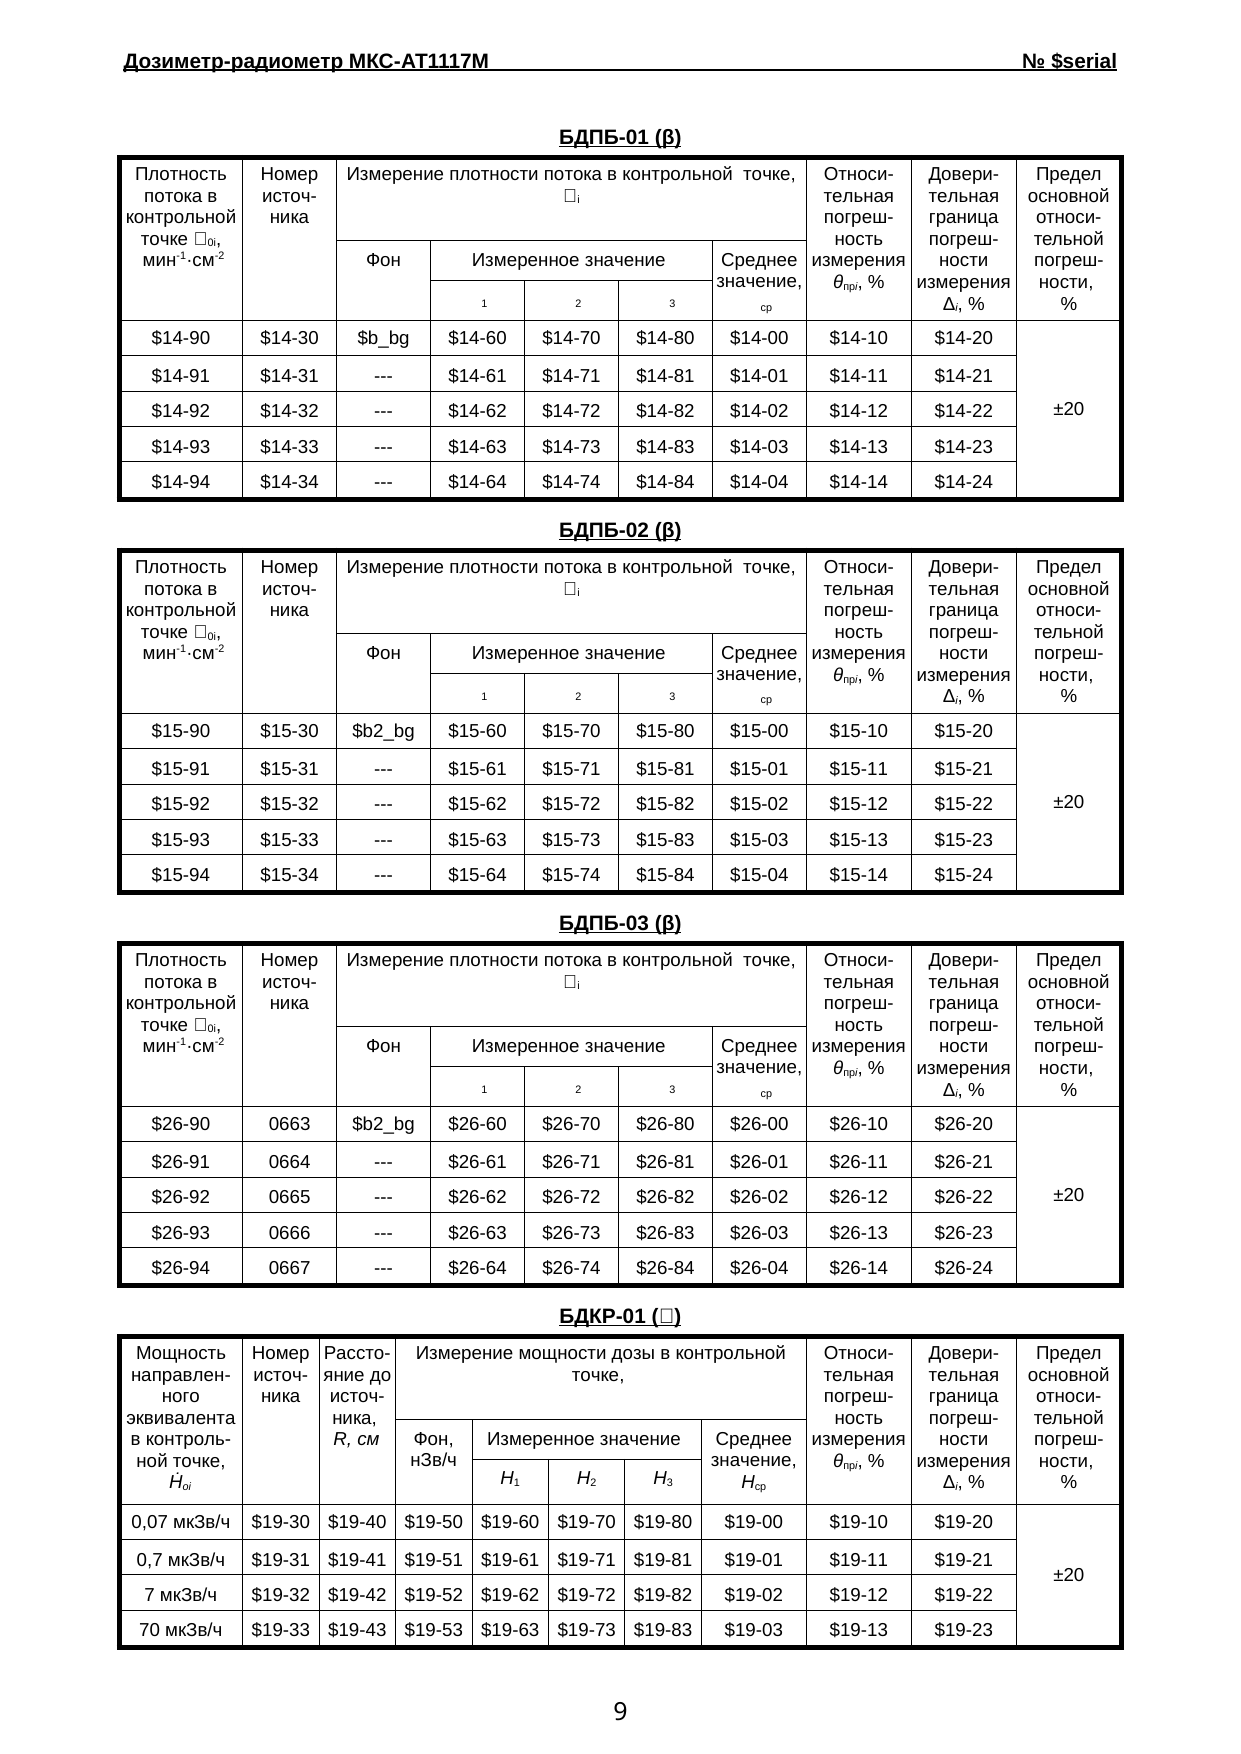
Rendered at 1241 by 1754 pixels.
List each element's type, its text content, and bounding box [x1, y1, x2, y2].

table_cell $15-71 [525, 749, 618, 784]
table_cell $19-11 [807, 1540, 911, 1574]
table_cell $26-62 [431, 1178, 524, 1212]
table_cell Номер источ-ника [243, 946, 336, 1106]
table_cell $15-04 [713, 855, 806, 889]
table_cell $15-92 [122, 785, 242, 819]
table_cell $15-84 [619, 855, 712, 889]
table_cell Плотность потока в контрольной точке 0i, мин-1·см-2 [122, 553, 242, 713]
table_cell $26-61 [431, 1142, 524, 1177]
table_cell $15-13 [807, 820, 911, 854]
table_cell $14-71 [525, 356, 618, 391]
table_cell $19-63 [473, 1611, 548, 1645]
table_cell $19-60 [473, 1505, 548, 1539]
table_cell $15-31 [243, 749, 336, 784]
table_cell $14-84 [619, 462, 712, 497]
table_cell Среднее значение, ср [713, 1027, 806, 1106]
table_cell $15-64 [431, 855, 524, 889]
table_cell Измеренное значение [431, 634, 712, 673]
table_cell $14-82 [619, 392, 712, 426]
table_cell Среднее значение, Hср [702, 1420, 806, 1504]
table_cell $14-62 [431, 392, 524, 426]
table_cell Предел основной относи-тельной погреш-ности, % [1017, 160, 1119, 320]
table_cell $15-02 [713, 785, 806, 819]
table_cell $26-93 [122, 1213, 242, 1247]
table_cell $19-10 [807, 1505, 911, 1539]
table_cell $15-72 [525, 785, 618, 819]
table_cell $14-31 [243, 356, 336, 391]
table_cell --- [337, 1248, 430, 1283]
table_cell $14-14 [807, 462, 911, 497]
table_cell $26-03 [713, 1213, 806, 1247]
table_cell $19-52 [396, 1575, 472, 1609]
table_cell $19-23 [912, 1611, 1016, 1645]
table_cell 0,07 мкЗв/ч [122, 1505, 242, 1539]
table_cell $19-71 [549, 1540, 624, 1574]
table_cell 2 [525, 1067, 618, 1106]
table_cell --- [337, 427, 430, 461]
table_cell Среднее значение, ср [713, 634, 806, 713]
table_cell $19-33 [243, 1611, 319, 1645]
table_cell H1 [473, 1460, 548, 1504]
table_cell $19-42 [320, 1575, 395, 1609]
table_cell $26-83 [619, 1213, 712, 1247]
table_cell $14-80 [619, 321, 712, 355]
table_cell $26-20 [912, 1107, 1016, 1141]
table_cell $26-63 [431, 1213, 524, 1247]
table_cell $26-12 [807, 1178, 911, 1212]
table_cell $26-01 [713, 1142, 806, 1177]
table_cell $26-24 [912, 1248, 1016, 1283]
table_cell Номер источ-ника [243, 1339, 319, 1504]
table_cell Относи-тельная погреш-ность измерения θпрi, % [807, 160, 911, 320]
table_cell $14-70 [525, 321, 618, 355]
table_cell Фон, нЗв/ч [396, 1420, 472, 1504]
table_cell $19-62 [473, 1575, 548, 1609]
table_cell $19-03 [702, 1611, 806, 1645]
table_cell ±20 [1017, 1505, 1119, 1645]
table_cell --- [337, 356, 430, 391]
table_cell $14-83 [619, 427, 712, 461]
table_cell ±20 [1017, 714, 1119, 889]
table_cell $26-11 [807, 1142, 911, 1177]
table_cell $15-80 [619, 714, 712, 748]
table_cell 0667 [243, 1248, 336, 1283]
table_cell $15-14 [807, 855, 911, 889]
table_cell Фон [337, 241, 430, 320]
table_cell Довери-тельная граница погреш-ности измерения Δi, % [912, 160, 1016, 320]
table_cell $19-00 [702, 1505, 806, 1539]
table_header БДПБ-01 (β) [119, 109, 1121, 155]
table_cell $15-73 [525, 820, 618, 854]
table_cell $14-90 [122, 321, 242, 355]
table_cell Номер источ-ника [243, 553, 336, 713]
table_cell 3 [619, 1067, 712, 1106]
table_cell $26-91 [122, 1142, 242, 1177]
table_cell $26-14 [807, 1248, 911, 1283]
table_cell $19-22 [912, 1575, 1016, 1609]
table_cell H2 [549, 1460, 624, 1504]
table_cell $14-32 [243, 392, 336, 426]
table_cell $14-04 [713, 462, 806, 497]
table_cell $15-63 [431, 820, 524, 854]
table_cell $19-50 [396, 1505, 472, 1539]
table_cell 2 [525, 674, 618, 713]
table_cell --- [337, 820, 430, 854]
table_cell $15-83 [619, 820, 712, 854]
table_cell $26-21 [912, 1142, 1016, 1177]
table_cell $14-94 [122, 462, 242, 497]
table_cell $14-23 [912, 427, 1016, 461]
table_cell $14-92 [122, 392, 242, 426]
table_cell 2 [525, 281, 618, 320]
table_cell Фон [337, 1027, 430, 1106]
table_cell $15-61 [431, 749, 524, 784]
table_header БДПБ-03 (β) [119, 895, 1121, 941]
table_cell $15-00 [713, 714, 806, 748]
table_cell $15-30 [243, 714, 336, 748]
table_cell $15-34 [243, 855, 336, 889]
table_cell $26-81 [619, 1142, 712, 1177]
table_cell $15-91 [122, 749, 242, 784]
table_cell $14-21 [912, 356, 1016, 391]
table_cell $19-13 [807, 1611, 911, 1645]
table_cell $15-93 [122, 820, 242, 854]
table_cell Рассто-яние до источ-ника, R, см [320, 1339, 395, 1504]
table_cell Предел основной относи-тельной погреш-ности, % [1017, 1339, 1119, 1504]
table_cell $14-63 [431, 427, 524, 461]
table_cell --- [337, 1213, 430, 1247]
table_cell Предел основной относи-тельной погреш-ности, % [1017, 553, 1119, 713]
table_cell $26-94 [122, 1248, 242, 1283]
table_cell --- [337, 1142, 430, 1177]
table_cell $19-53 [396, 1611, 472, 1645]
table_cell $19-12 [807, 1575, 911, 1609]
table_cell $15-82 [619, 785, 712, 819]
table_cell $26-82 [619, 1178, 712, 1212]
table_cell $26-70 [525, 1107, 618, 1141]
table_cell $14-13 [807, 427, 911, 461]
table_cell $14-30 [243, 321, 336, 355]
table_cell $14-81 [619, 356, 712, 391]
table_cell $14-34 [243, 462, 336, 497]
table_cell $15-74 [525, 855, 618, 889]
table_cell $19-20 [912, 1505, 1016, 1539]
table_cell $14-93 [122, 427, 242, 461]
table_cell $15-90 [122, 714, 242, 748]
table_cell 1 [431, 1067, 524, 1106]
table_cell $15-12 [807, 785, 911, 819]
table_cell 0,7 мкЗв/ч [122, 1540, 242, 1574]
table_cell $26-84 [619, 1248, 712, 1283]
table_cell Среднее значение, ср [713, 241, 806, 320]
table_cell $26-00 [713, 1107, 806, 1141]
table_cell $19-80 [625, 1505, 701, 1539]
table_cell $b2_bg [337, 714, 430, 748]
table_cell $26-80 [619, 1107, 712, 1141]
table_cell Измерение плотности потока в контрольной точке, i [337, 160, 806, 240]
table_cell $19-32 [243, 1575, 319, 1609]
table_cell $14-91 [122, 356, 242, 391]
table_cell $19-30 [243, 1505, 319, 1539]
table_cell Плотность потока в контрольной точке 0i, мин-1·см-2 [122, 946, 242, 1106]
table_cell ±20 [1017, 1107, 1119, 1283]
table_cell Мощность направлен-ного эквивалента в контроль-ной точке, Ḣoi [122, 1339, 242, 1504]
table_cell $19-70 [549, 1505, 624, 1539]
table_cell $15-24 [912, 855, 1016, 889]
table_cell $14-74 [525, 462, 618, 497]
table_cell ±20 [1017, 321, 1119, 497]
table_cell Фон [337, 634, 430, 713]
table_cell $19-40 [320, 1505, 395, 1539]
table_cell $19-83 [625, 1611, 701, 1645]
table_cell 0663 [243, 1107, 336, 1141]
table_cell 0665 [243, 1178, 336, 1212]
table_cell $26-23 [912, 1213, 1016, 1247]
table_cell $19-61 [473, 1540, 548, 1574]
table_cell Довери-тельная граница погреш-ности измерения Δi, % [912, 946, 1016, 1106]
table_cell 0664 [243, 1142, 336, 1177]
table_cell $15-10 [807, 714, 911, 748]
table_cell $14-73 [525, 427, 618, 461]
table_cell $19-43 [320, 1611, 395, 1645]
table_cell Предел основной относи-тельной погреш-ности, % [1017, 946, 1119, 1106]
table_cell Измерение плотности потока в контрольной точке, i [337, 553, 806, 633]
table_cell $15-33 [243, 820, 336, 854]
table_cell $15-62 [431, 785, 524, 819]
table_cell $26-92 [122, 1178, 242, 1212]
table_cell Относи-тельная погреш-ность измерения θпрi, % [807, 1339, 911, 1504]
table_cell Номер источ-ника [243, 160, 336, 320]
table_cell $14-02 [713, 392, 806, 426]
table_cell $14-22 [912, 392, 1016, 426]
table_cell $15-21 [912, 749, 1016, 784]
table_cell Относи-тельная погреш-ность измерения θпрi, % [807, 946, 911, 1106]
table_cell $15-20 [912, 714, 1016, 748]
table_cell $19-01 [702, 1540, 806, 1574]
table_cell Измеренное значение [473, 1420, 701, 1459]
table_cell $19-73 [549, 1611, 624, 1645]
table_cell $26-22 [912, 1178, 1016, 1212]
table_cell $14-03 [713, 427, 806, 461]
table_cell $14-60 [431, 321, 524, 355]
table_cell $14-01 [713, 356, 806, 391]
table_cell Измеренное значение [431, 241, 712, 280]
table_cell H3 [625, 1460, 701, 1504]
table_cell 7 мкЗв/ч [122, 1575, 242, 1609]
table_cell $14-24 [912, 462, 1016, 497]
table_cell --- [337, 392, 430, 426]
table_cell --- [337, 785, 430, 819]
table_cell $15-11 [807, 749, 911, 784]
table_cell $14-00 [713, 321, 806, 355]
table_cell Плотность потока в контрольной точке 0i, мин-1·см-2 [122, 160, 242, 320]
table_cell Измерение мощности дозы в контрольной точке, [396, 1339, 806, 1419]
table_cell Относи-тельная погреш-ность измерения θпрi, % [807, 553, 911, 713]
table_cell 1 [431, 674, 524, 713]
table_cell --- [337, 855, 430, 889]
table_cell Довери-тельная граница погреш-ности измерения Δi, % [912, 553, 1016, 713]
table_cell $19-31 [243, 1540, 319, 1574]
table_cell $14-10 [807, 321, 911, 355]
table_cell 0666 [243, 1213, 336, 1247]
table_cell $15-70 [525, 714, 618, 748]
table_cell $26-13 [807, 1213, 911, 1247]
table_cell --- [337, 462, 430, 497]
table_cell $15-32 [243, 785, 336, 819]
table_cell $26-04 [713, 1248, 806, 1283]
table_cell $15-81 [619, 749, 712, 784]
table_cell $26-64 [431, 1248, 524, 1283]
table_cell $b_bg [337, 321, 430, 355]
table_cell $14-61 [431, 356, 524, 391]
table_cell $19-41 [320, 1540, 395, 1574]
table_cell $26-74 [525, 1248, 618, 1283]
table_cell $26-90 [122, 1107, 242, 1141]
table_cell $19-82 [625, 1575, 701, 1609]
table_cell $26-02 [713, 1178, 806, 1212]
table_cell $15-22 [912, 785, 1016, 819]
table_cell 3 [619, 281, 712, 320]
table_cell $26-60 [431, 1107, 524, 1141]
table_cell $14-12 [807, 392, 911, 426]
table_cell $14-20 [912, 321, 1016, 355]
table_cell $15-23 [912, 820, 1016, 854]
table_cell 1 [431, 281, 524, 320]
table_cell $19-21 [912, 1540, 1016, 1574]
table_cell $14-64 [431, 462, 524, 497]
table_cell $14-72 [525, 392, 618, 426]
table_cell $26-73 [525, 1213, 618, 1247]
table_cell Измерение плотности потока в контрольной точке, i [337, 946, 806, 1026]
table_cell --- [337, 1178, 430, 1212]
table_cell $26-72 [525, 1178, 618, 1212]
table_cell $19-72 [549, 1575, 624, 1609]
table_cell $19-51 [396, 1540, 472, 1574]
table_cell $15-03 [713, 820, 806, 854]
table_cell 70 мкЗв/ч [122, 1611, 242, 1645]
table_cell Довери-тельная граница погреш-ности измерения Δi, % [912, 1339, 1016, 1504]
table_cell $b2_bg [337, 1107, 430, 1141]
table_cell $19-02 [702, 1575, 806, 1609]
table_cell --- [337, 749, 430, 784]
table_header БДКР-01 () [119, 1288, 1121, 1334]
table_cell $15-01 [713, 749, 806, 784]
table_cell $26-71 [525, 1142, 618, 1177]
table_cell $19-81 [625, 1540, 701, 1574]
table_cell $26-10 [807, 1107, 911, 1141]
table_cell $15-94 [122, 855, 242, 889]
table_cell Измеренное значение [431, 1027, 712, 1066]
table_cell $14-33 [243, 427, 336, 461]
table_header БДПБ-02 (β) [119, 502, 1121, 548]
table_cell $14-11 [807, 356, 911, 391]
table_cell $15-60 [431, 714, 524, 748]
table_cell 3 [619, 674, 712, 713]
